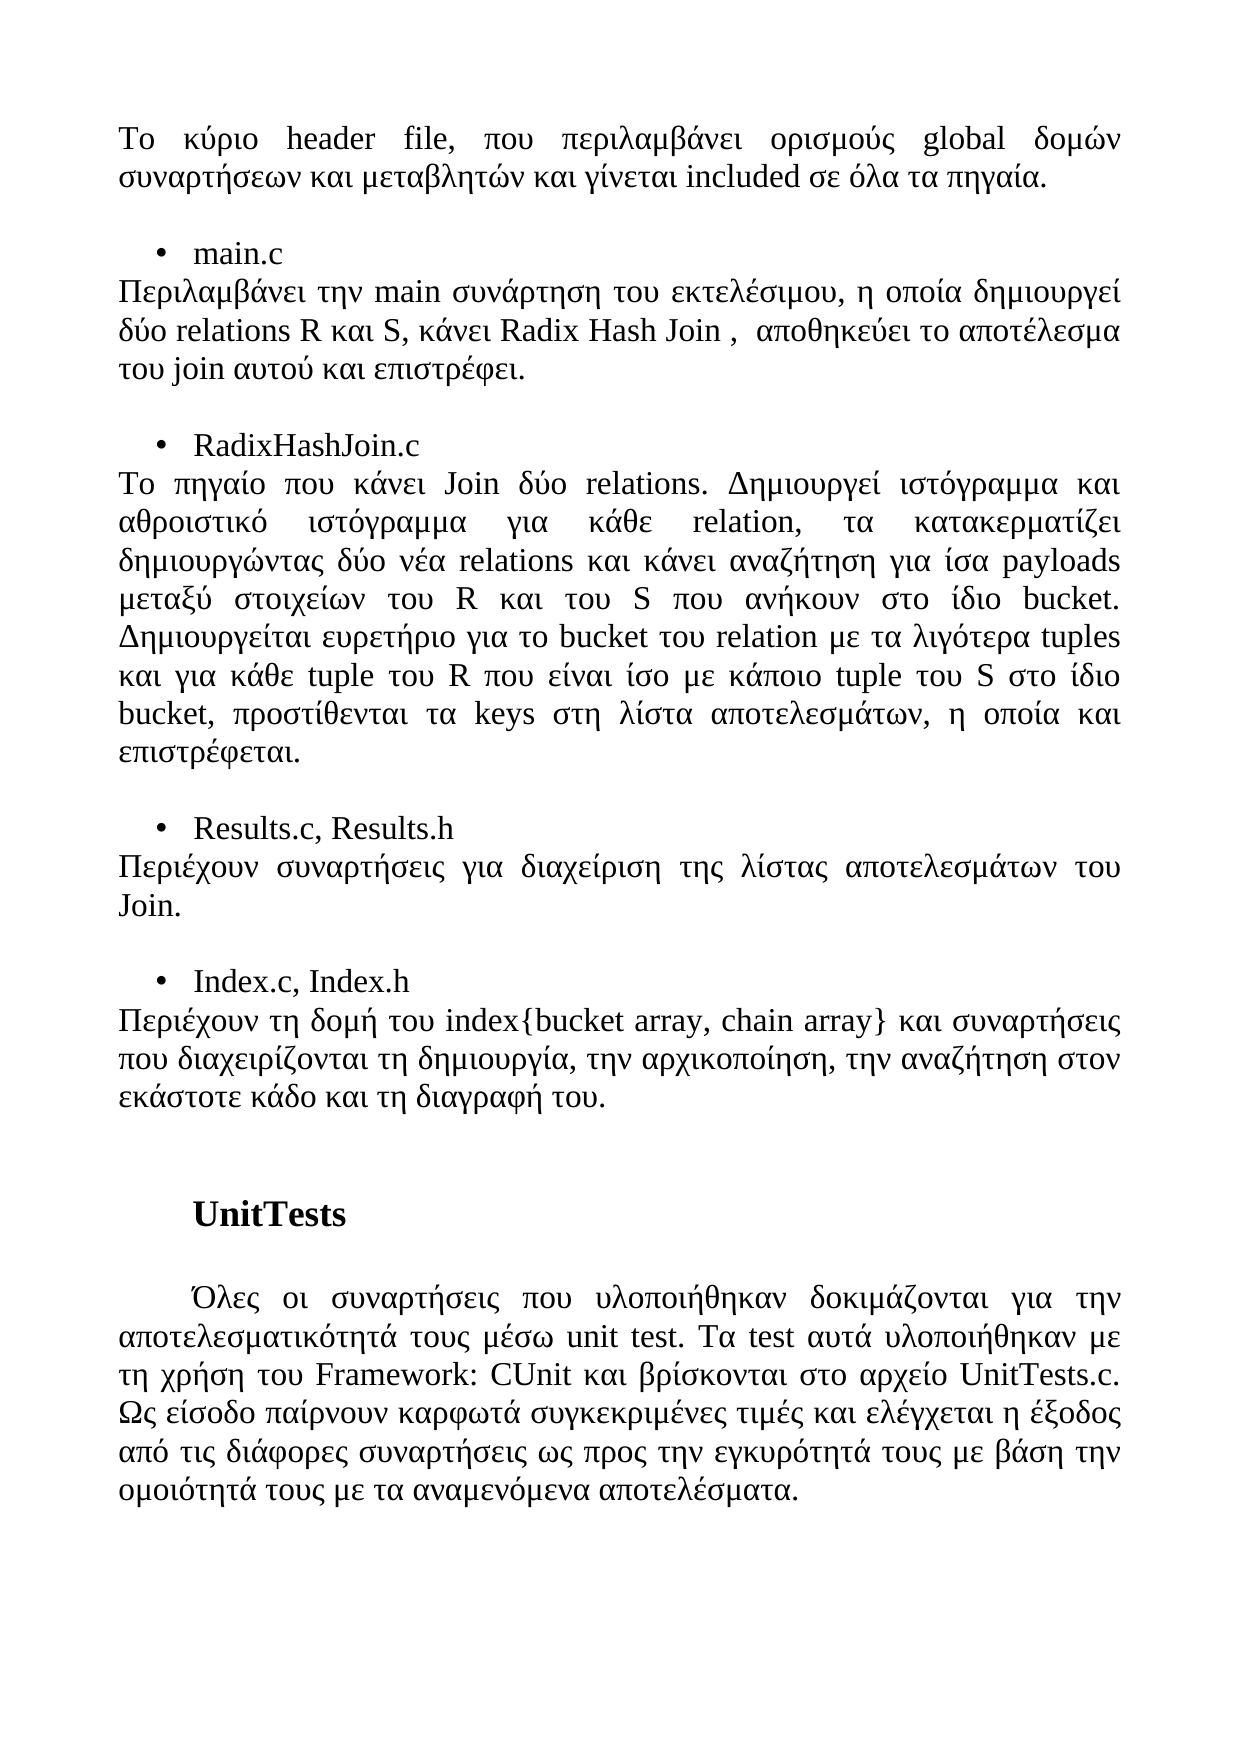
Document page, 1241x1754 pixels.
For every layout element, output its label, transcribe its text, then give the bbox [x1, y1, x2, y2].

list main.c [156, 233, 1122, 271]
text UnitTests [118, 1191, 1122, 1234]
list Index.c, Index.h [156, 961, 1122, 1000]
list Results.c, Results.h [156, 808, 1122, 846]
text Περιέχουν τη δομή του index{bucket array, chain array} και συναρτήσεις που διαχειρίζονται τη δημιουργία, την αρχικοποίηση, την αναζήτηση στον εκάστοτε κάδο και τη διαγραφή του. [118, 1000, 1122, 1115]
text Περιέχουν συναρτήσεις για διαχείριση της λίστας αποτελεσμάτων του Join. [118, 846, 1122, 923]
text Όλες οι συναρτήσεις που υλοποιήθηκαν δοκιμάζονται για την αποτελεσματικότητά τους μέσω unit test. Τα test αυτά υλοποιήθηκαν με τη χρήση του Framework: CUnit και βρίσκονται στο αρχείο UnitTests.c. Ως είσοδο παίρνουν καρφωτά συγκεκριμένες τιμές και ελέγχεται η έξοδος από τις διάφορες συναρτήσεις ως προς την εγκυρότητά τους με βάση την ομοιότητά τους με τα αναμενόμενα αποτελέσματα. [118, 1278, 1122, 1508]
text Περιλαμβάνει την main συνάρτηση του εκτελέσιμου, η οποία δημιουργεί δύο relations R και S, κάνει Radix Hash Join , αποθηκεύει το αποτέλεσμα του join αυτού και επιστρέφει. [118, 271, 1122, 386]
text Το κύριο header file, που περιλαμβάνει ορισμούς global δομών συναρτήσεων και μεταβλητών και γίνεται included σε όλα τα πηγαία. [118, 118, 1122, 195]
text Το πηγαίο που κάνει Join δύο relations. Δημιουργεί ιστόγραμμα και αθροιστικό ιστόγραμμα για κάθε relation, τα κατακερματίζει δημιουργώντας δύο νέα relations και κάνει αναζήτηση για ίσα payloads μεταξύ στοιχείων του R και του S που ανήκουν στο ίδιο bucket. Δημιουργείται ευρετήριο για το bucket του relation με τα λιγότερα tuples και για κάθε tuple του R που είναι ίσο με κάποιο tuple του S στο ίδιο bucket, προστίθενται τα keys στη λίστα αποτελεσμάτων, η οποία και επιστρέφεται. [118, 463, 1122, 770]
list RadixHashJoin.c [156, 425, 1122, 463]
